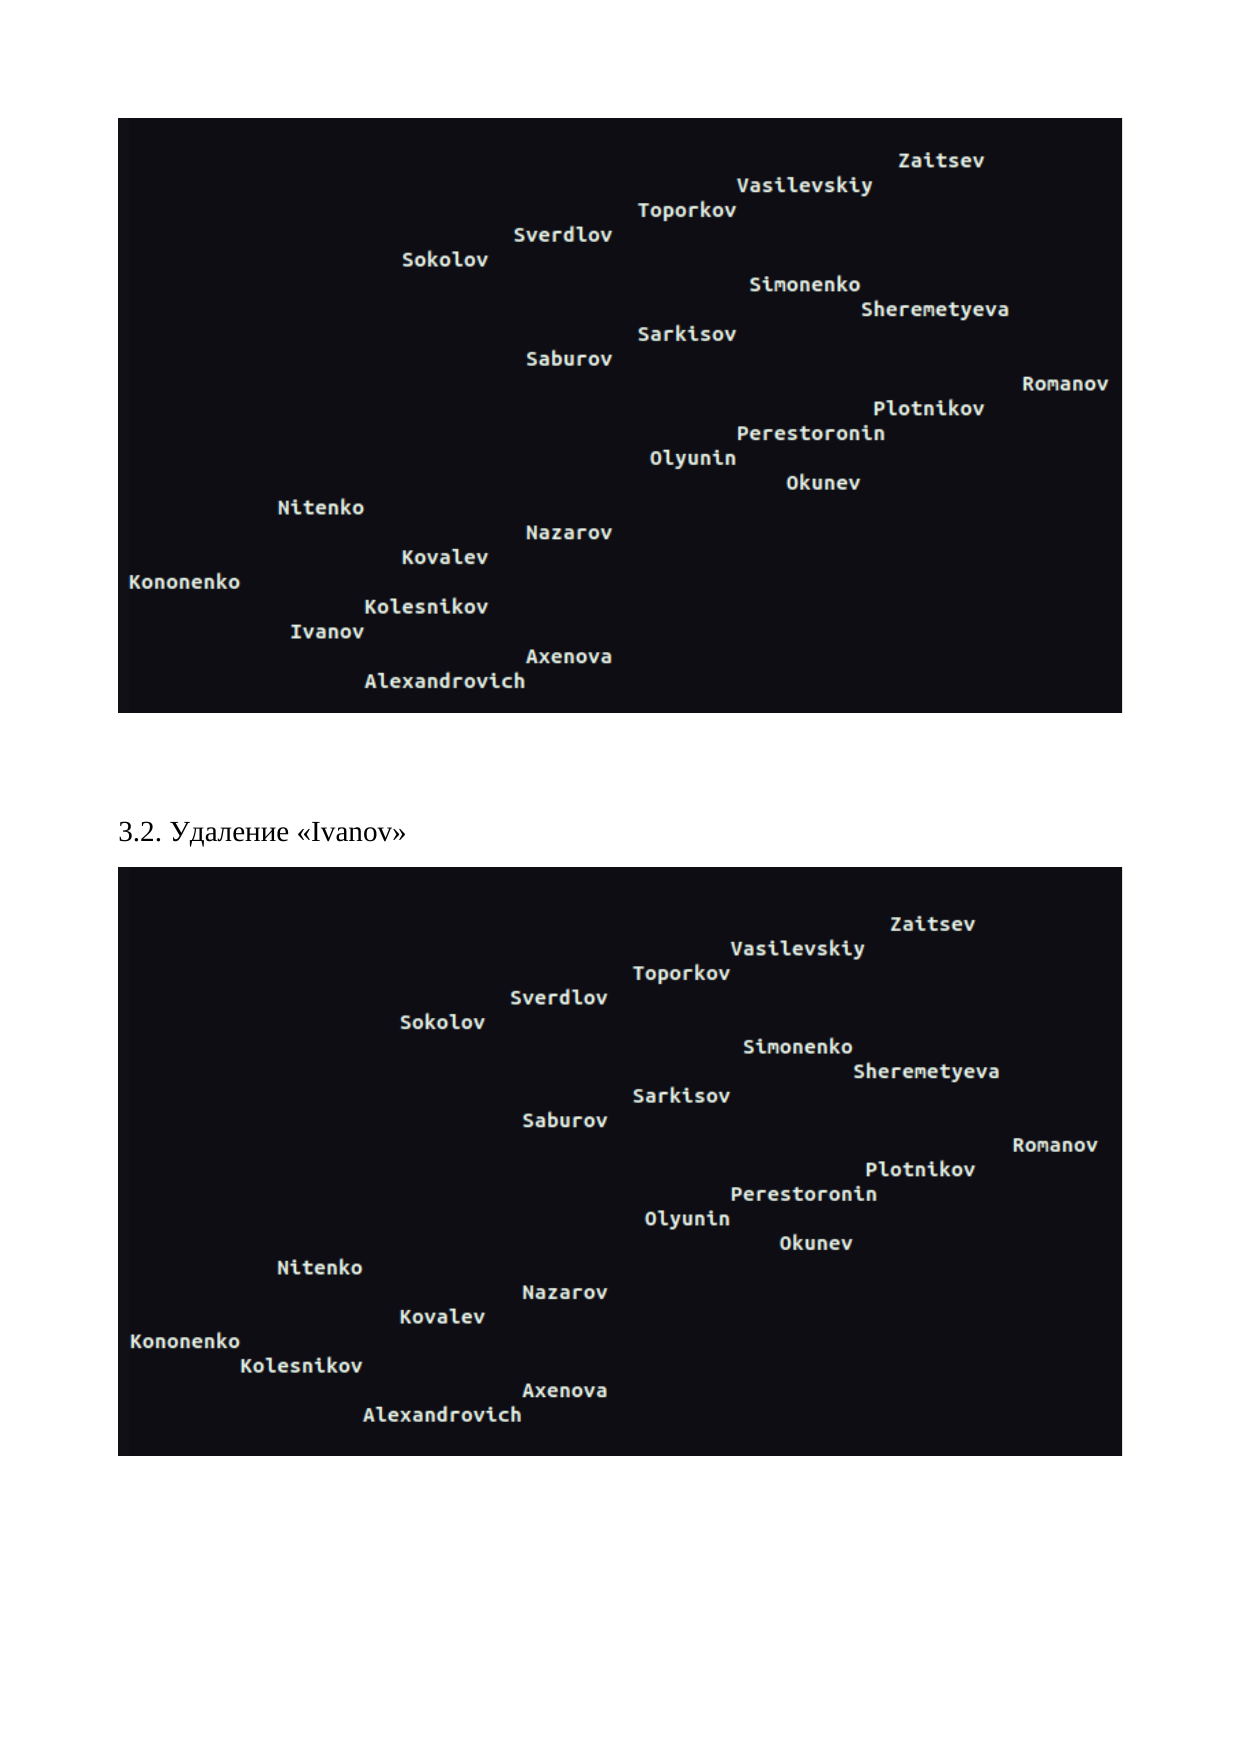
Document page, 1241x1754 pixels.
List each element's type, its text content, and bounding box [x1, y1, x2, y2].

picture [118, 118, 1123, 713]
picture [118, 867, 1123, 1456]
text 3.2. Удаление «Ivanov» [118, 814, 1122, 847]
